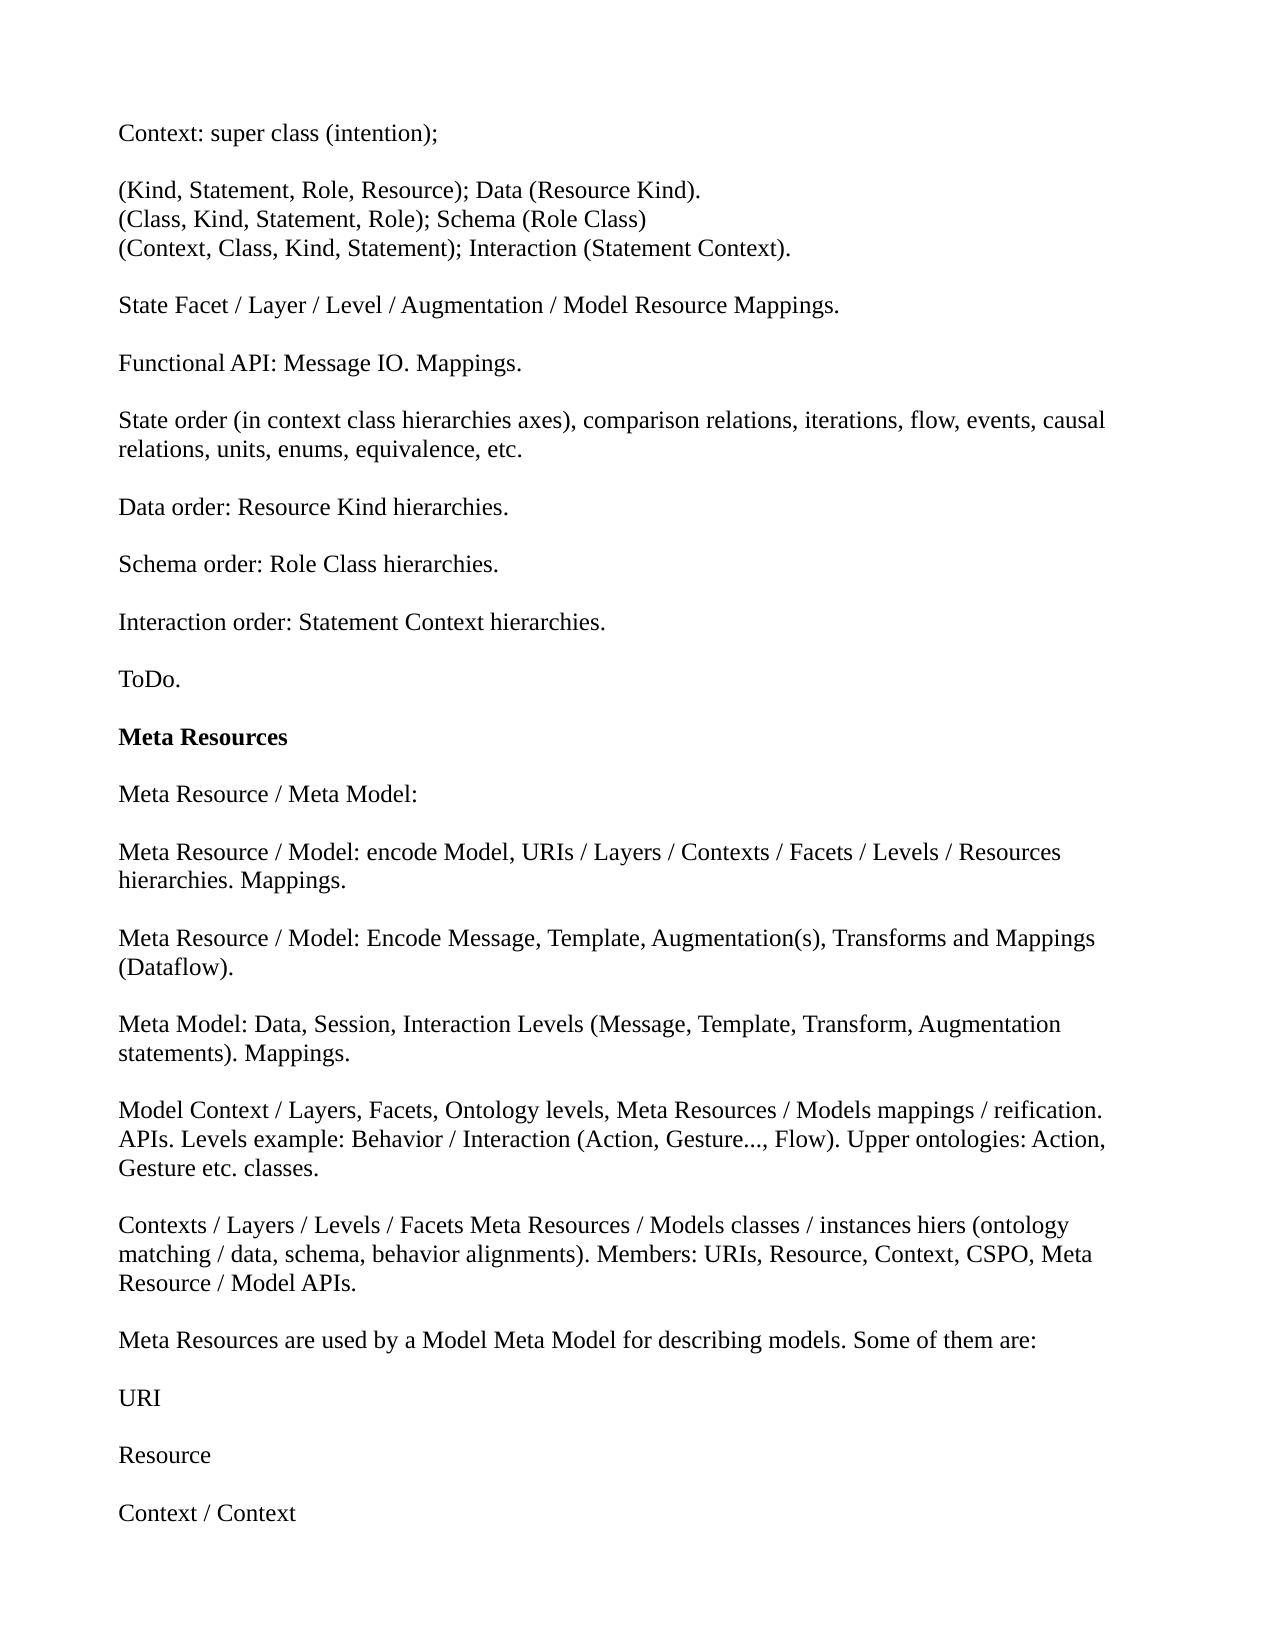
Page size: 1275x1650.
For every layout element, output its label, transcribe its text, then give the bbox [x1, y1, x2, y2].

text (Kind, Statement, Role, Resource); Data (Resource Kind). [118, 176, 1157, 204]
text Schema order: Role Class hierarchies. [118, 549, 1157, 578]
text (Context, Class, Kind, Statement); Interaction (Statement Context). [118, 233, 1157, 262]
text URI [118, 1383, 1157, 1412]
text Contexts / Layers / Levels / Facets Meta Resources / Models classes / instances hiers (ontology matching / data, schema, behavior alignments). Members: URIs, Resource, Context, CSPO, Meta Resource / Model APIs. [118, 1211, 1157, 1297]
text Meta Resource / Model: Encode Message, Template, Augmentation(s), Transforms and Mappings (Dataflow). [118, 923, 1157, 981]
text ToDo. [118, 664, 1157, 693]
text State Facet / Layer / Level / Augmentation / Model Resource Mappings. [118, 291, 1157, 319]
text Meta Resource / Model: encode Model, URIs / Layers / Contexts / Facets / Levels / Resources hierarchies. Mappings. [118, 837, 1157, 894]
text Context / Context [118, 1498, 1157, 1527]
text Meta Resource / Meta Model: [118, 779, 1157, 808]
text State order (in context class hierarchies axes), comparison relations, iterations, flow, events, causal relations, units, enums, equivalence, etc. [118, 406, 1157, 463]
text (Class, Kind, Statement, Role); Schema (Role Class) [118, 204, 1157, 233]
text Context: super class (intention); [118, 118, 1157, 147]
text Meta Resources [118, 722, 1157, 751]
text Meta Resources are used by a Model Meta Model for describing models. Some of them are: [118, 1326, 1157, 1354]
text Functional API: Message IO. Mappings. [118, 348, 1157, 377]
text Meta Model: Data, Session, Interaction Levels (Message, Template, Transform, Augmentation statements). Mappings. [118, 1009, 1157, 1067]
text Data order: Resource Kind hierarchies. [118, 492, 1157, 521]
text Resource [118, 1441, 1157, 1469]
text Model Context / Layers, Facets, Ontology levels, Meta Resources / Models mappings / reification. APIs. Levels example: Behavior / Interaction (Action, Gesture..., Flow). Upper ontologies: Action, Gesture etc. classes. [118, 1096, 1157, 1182]
text Interaction order: Statement Context hierarchies. [118, 607, 1157, 636]
